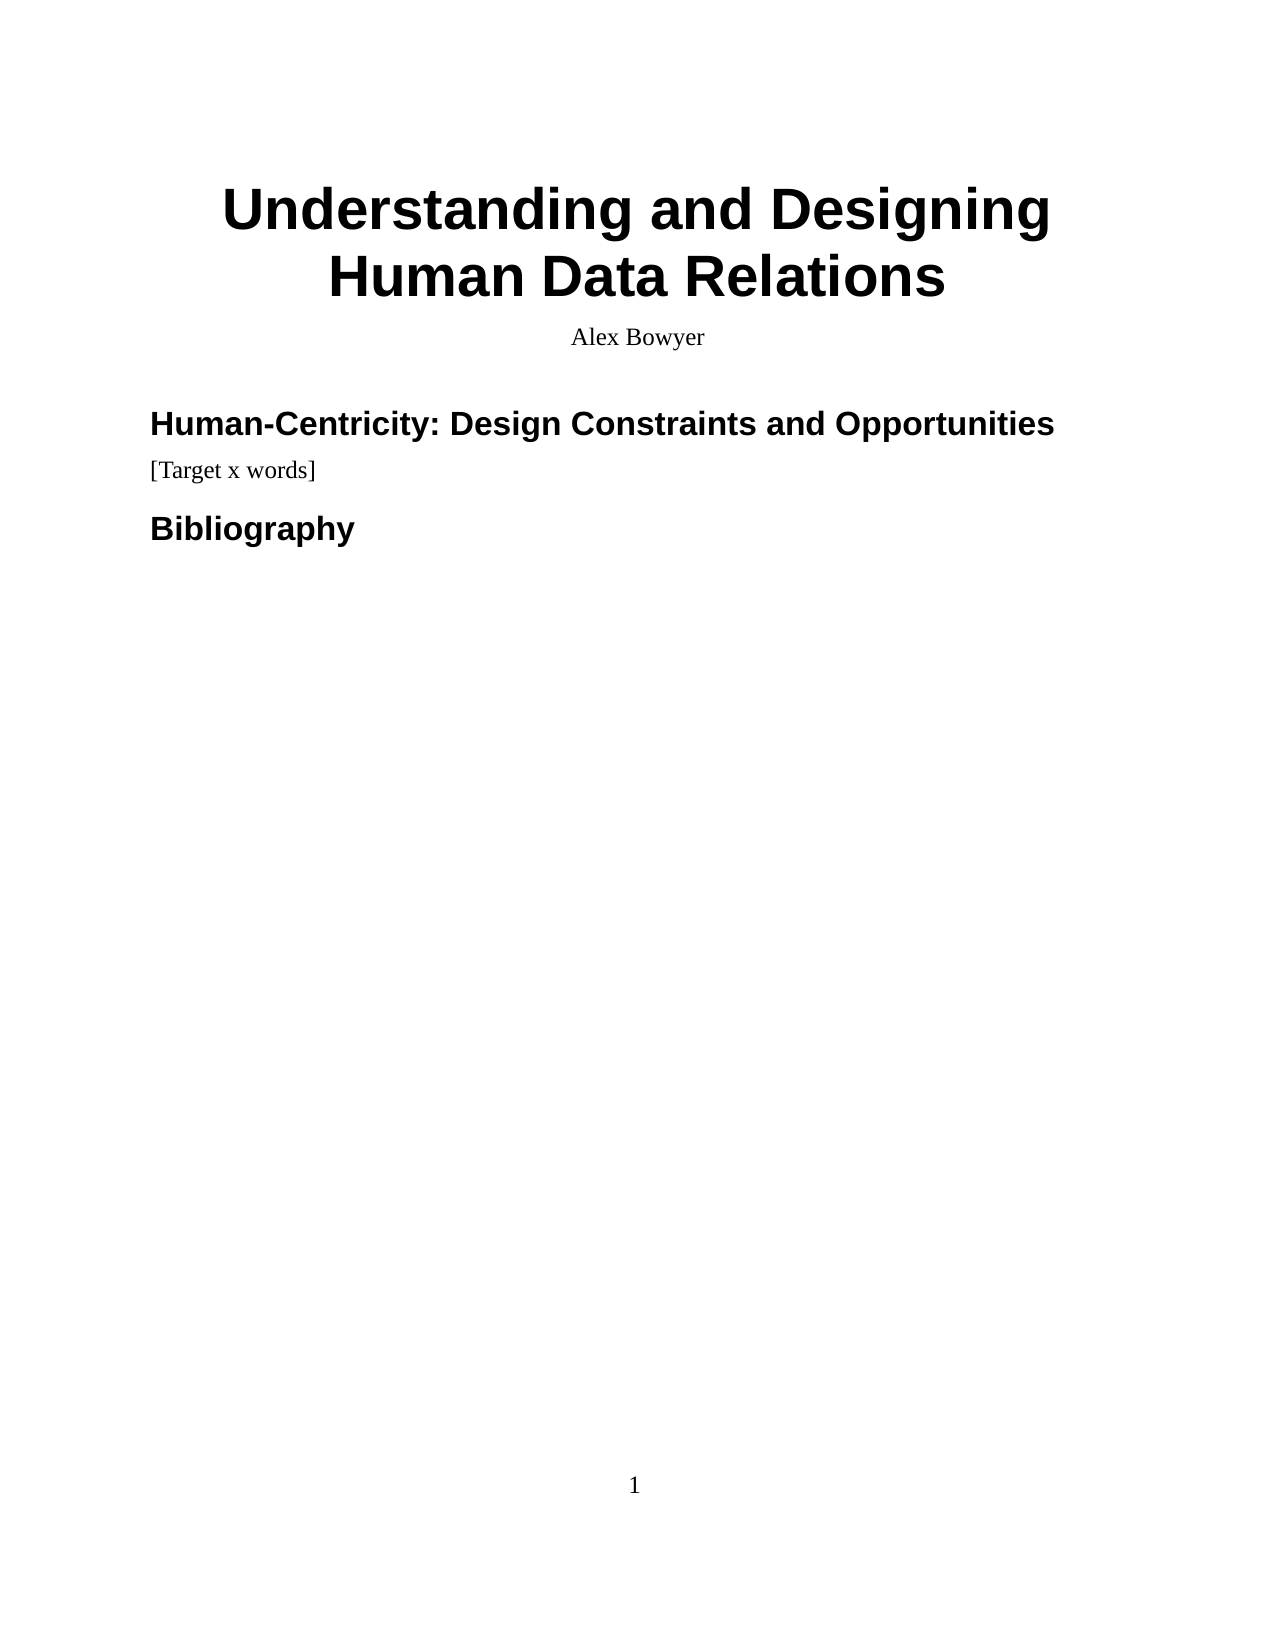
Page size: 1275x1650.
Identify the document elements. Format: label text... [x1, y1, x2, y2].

text [Target x words] [150, 455, 1125, 484]
subtitle Bibliography [150, 509, 1125, 548]
subtitle Human-Centricity: Design Constraints and Opportunities [150, 404, 1125, 443]
text Alex Bowyer [150, 322, 1125, 350]
title Understanding and Designing Human Data Relations [150, 175, 1125, 309]
